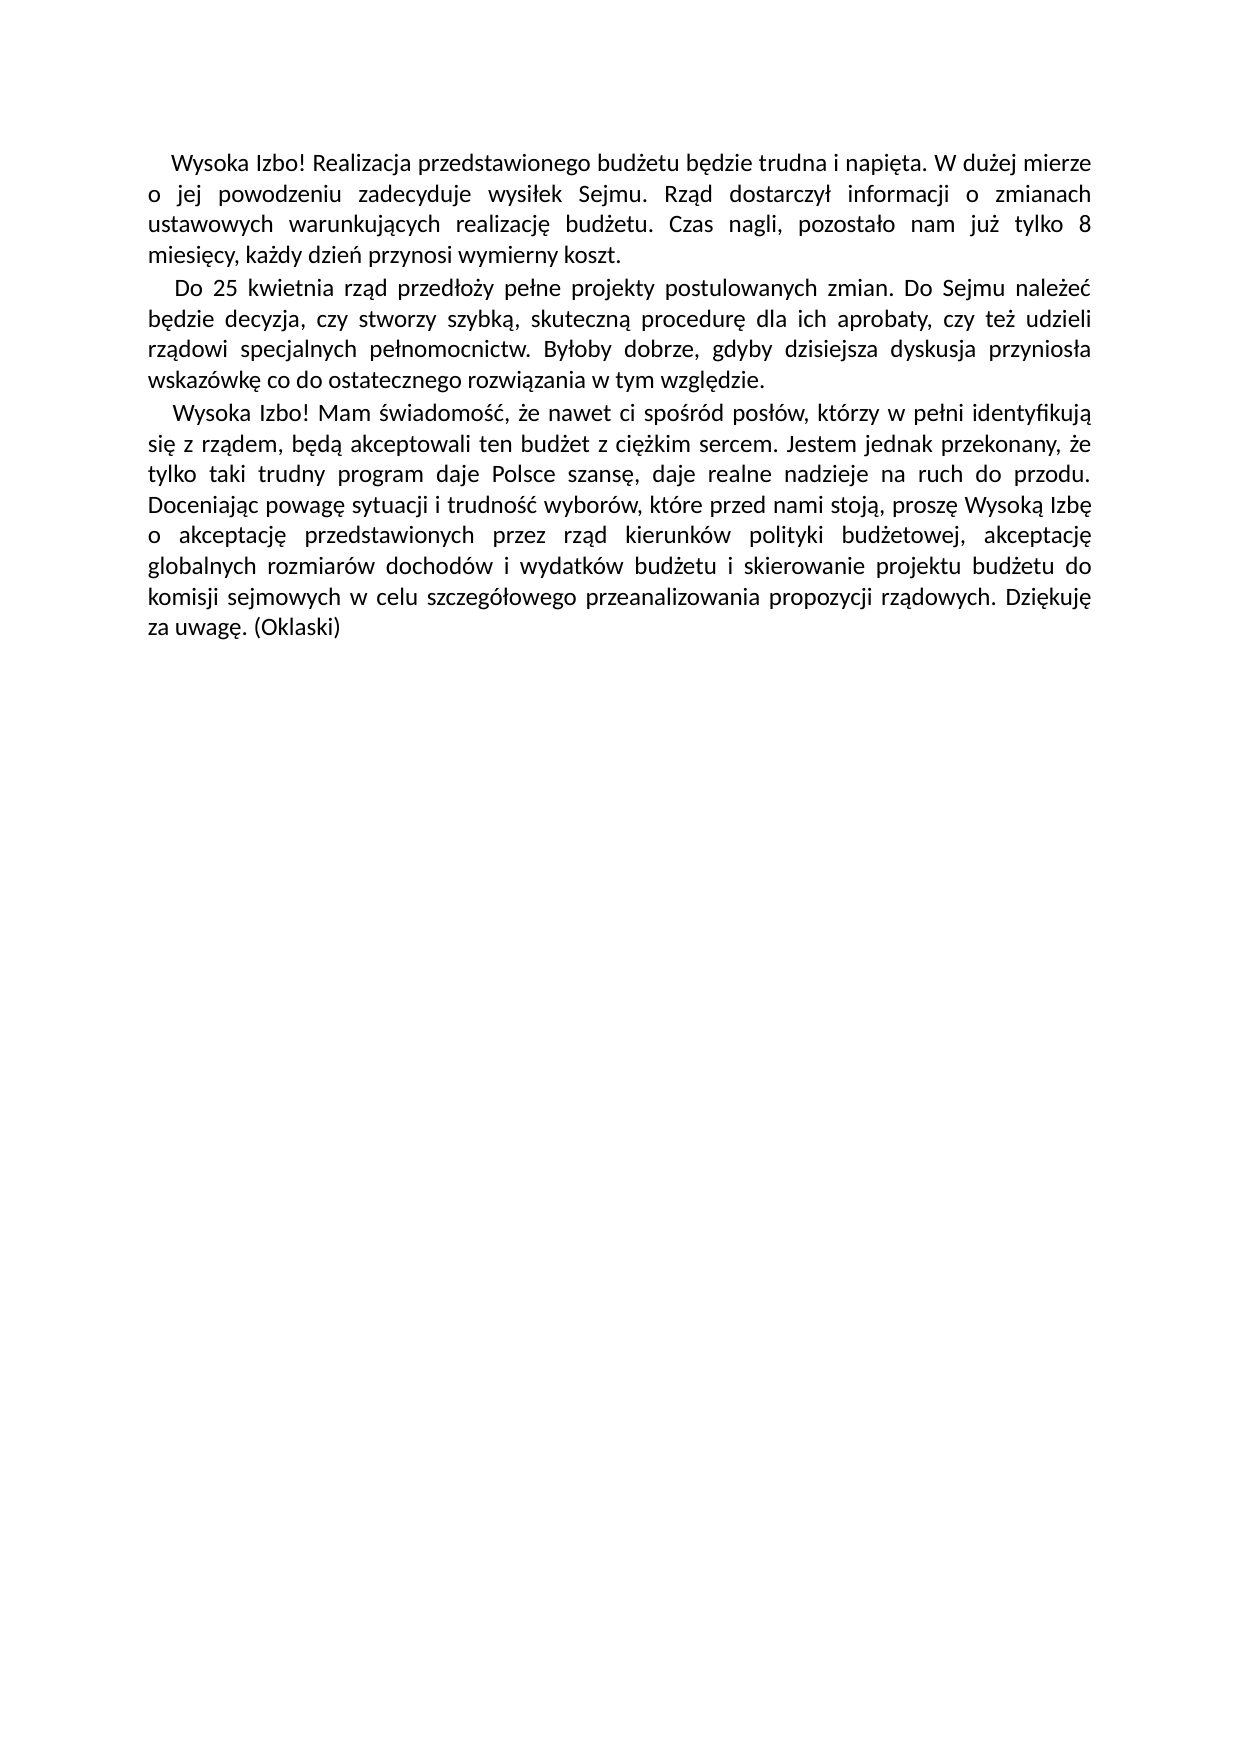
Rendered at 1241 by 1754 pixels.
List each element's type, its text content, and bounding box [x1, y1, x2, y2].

text Wysoka Izbo! Mam świadomość, że nawet ci spośród posłów, którzy w pełni identyfikują się z rządem, będą akceptowali ten budżet z ciężkim sercem. Jestem jednak przekonany, że tylko taki trudny program daje Polsce szansę, daje realne nadzieje na ruch do przodu. Doceniając powagę sytuacji i trudność wyborów, które przed nami stoją, proszę Wysoką Izbę o akceptację przedstawionych przez rząd kierunków polityki budżetowej, akceptację globalnych rozmiarów dochodów i wydatków budżetu i skierowanie projektu budżetu do komisji sejmowych w celu szczegółowego przeanalizowania propozycji rządowych. Dziękuję za uwagę. (Oklaski) [148, 398, 1093, 642]
text Wysoka Izbo! Realizacja przedstawionego budżetu będzie trudna i napięta. W dużej mierze o jej powodzeniu zadecyduje wysiłek Sejmu. Rząd dostarczył informacji o zmianach ustawowych warunkujących realizację budżetu. Czas nagli, pozostało nam już tylko 8 miesięcy, każdy dzień przynosi wymierny koszt. [148, 148, 1093, 270]
text Do 25 kwietnia rząd przedłoży pełne projekty postulowanych zmian. Do Sejmu należeć będzie decyzja, czy stworzy szybką, skuteczną procedurę dla ich aprobaty, czy też udzieli rządowi specjalnych pełnomocnictw. Byłoby dobrze, gdyby dzisiejsza dyskusja przyniosła wskazówkę co do ostatecznego rozwiązania w tym względzie. [148, 273, 1093, 395]
